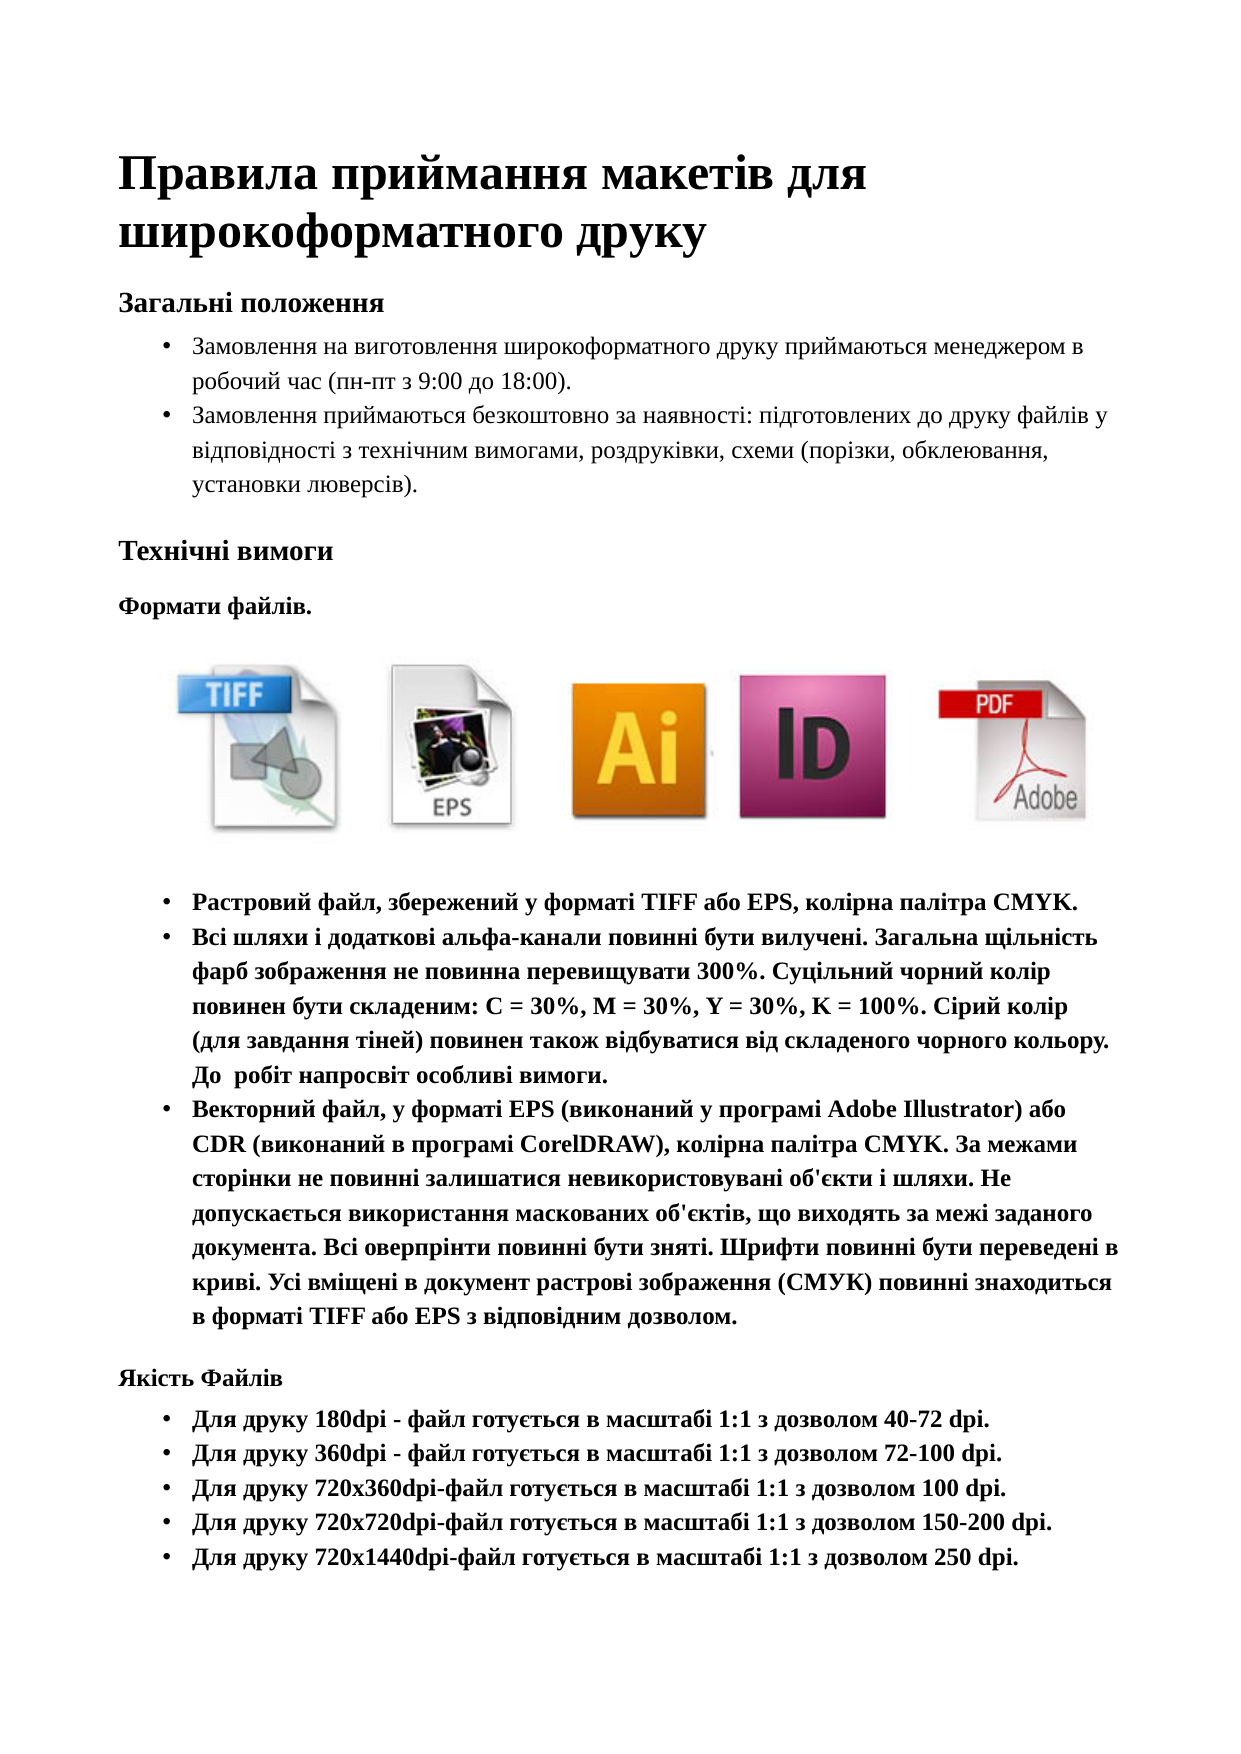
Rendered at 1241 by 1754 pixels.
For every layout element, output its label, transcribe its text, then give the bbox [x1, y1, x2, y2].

list Замовлення на виготовлення широкоформатного друку приймаються менеджером в робочий час (пн-пт з 9:00 до 18:00). [162, 331, 1122, 394]
list Для друку 180dpi - файл готується в масштабі 1:1 з дозволом 40-72 dpi. [162, 1404, 1122, 1433]
list Для друку 720x360dpi-файл готується в масштабі 1:1 з дозволом 100 dpi. [162, 1473, 1122, 1502]
list Векторний файл, у форматі EPS (виконаний у програмі Adobe Illustrator) або CDR (виконаний в програмі CorelDRAW), колірна палітра CMYK. За межами сторінки не повинні залишатися невикористовувані об'єкти і шляхи. Не допускається використання маскованих об'єктів, що виходять за межі заданого документа. Всі оверпрінти повинні бути зняті. Шрифти повинні бути переведені в криві. Усі вміщені в документ растрові зображення (СМУК) повинні знаходиться в форматі TIFF або EPS з відповідним дозволом. [162, 1094, 1122, 1330]
subtitle Технічні вимоги [118, 533, 1122, 566]
list Растровий файл, збережений у форматі TIFF або EPS, колірна палітра CMYK. [162, 887, 1122, 916]
subtitle Якість Файлів [118, 1363, 1122, 1391]
list Для друку 720x720dpi-файл готується в масштабі 1:1 з дозволом 150-200 dpi. [162, 1507, 1122, 1536]
list Для друку 720x1440dpi-файл готується в масштабі 1:1 з дозволом 250 dpi. [162, 1542, 1122, 1571]
subtitle Загальні положення [118, 285, 1122, 319]
list Всі шляхи і додаткові альфа-канали повинні бути вилучені. Загальна щільність фарб зображення не повинна перевищувати 300%. Суцільний чорний колір повинен бути складеним: С = 30%, М = 30%, Y = 30%, K = 100%. Сірий колір (для завдання тіней) повинен також відбуватися від складеного чорного кольору. До робіт напросвіт особливі вимоги. [162, 922, 1122, 1088]
subtitle Формати файлів. [118, 591, 1122, 620]
list Замовлення приймаються безкоштовно за наявності: підготовлених до друку файлів у відповідності з технічним вимогами, роздруківки, схеми (порізки, обклеювання, установки люверсів). [162, 400, 1122, 498]
subtitle Правила приймання макетів для широкоформатного друку [118, 143, 1122, 258]
picture [118, 632, 1197, 867]
list Для друку 360dpi - файл готується в масштабі 1:1 з дозволом 72-100 dpi. [162, 1438, 1122, 1467]
